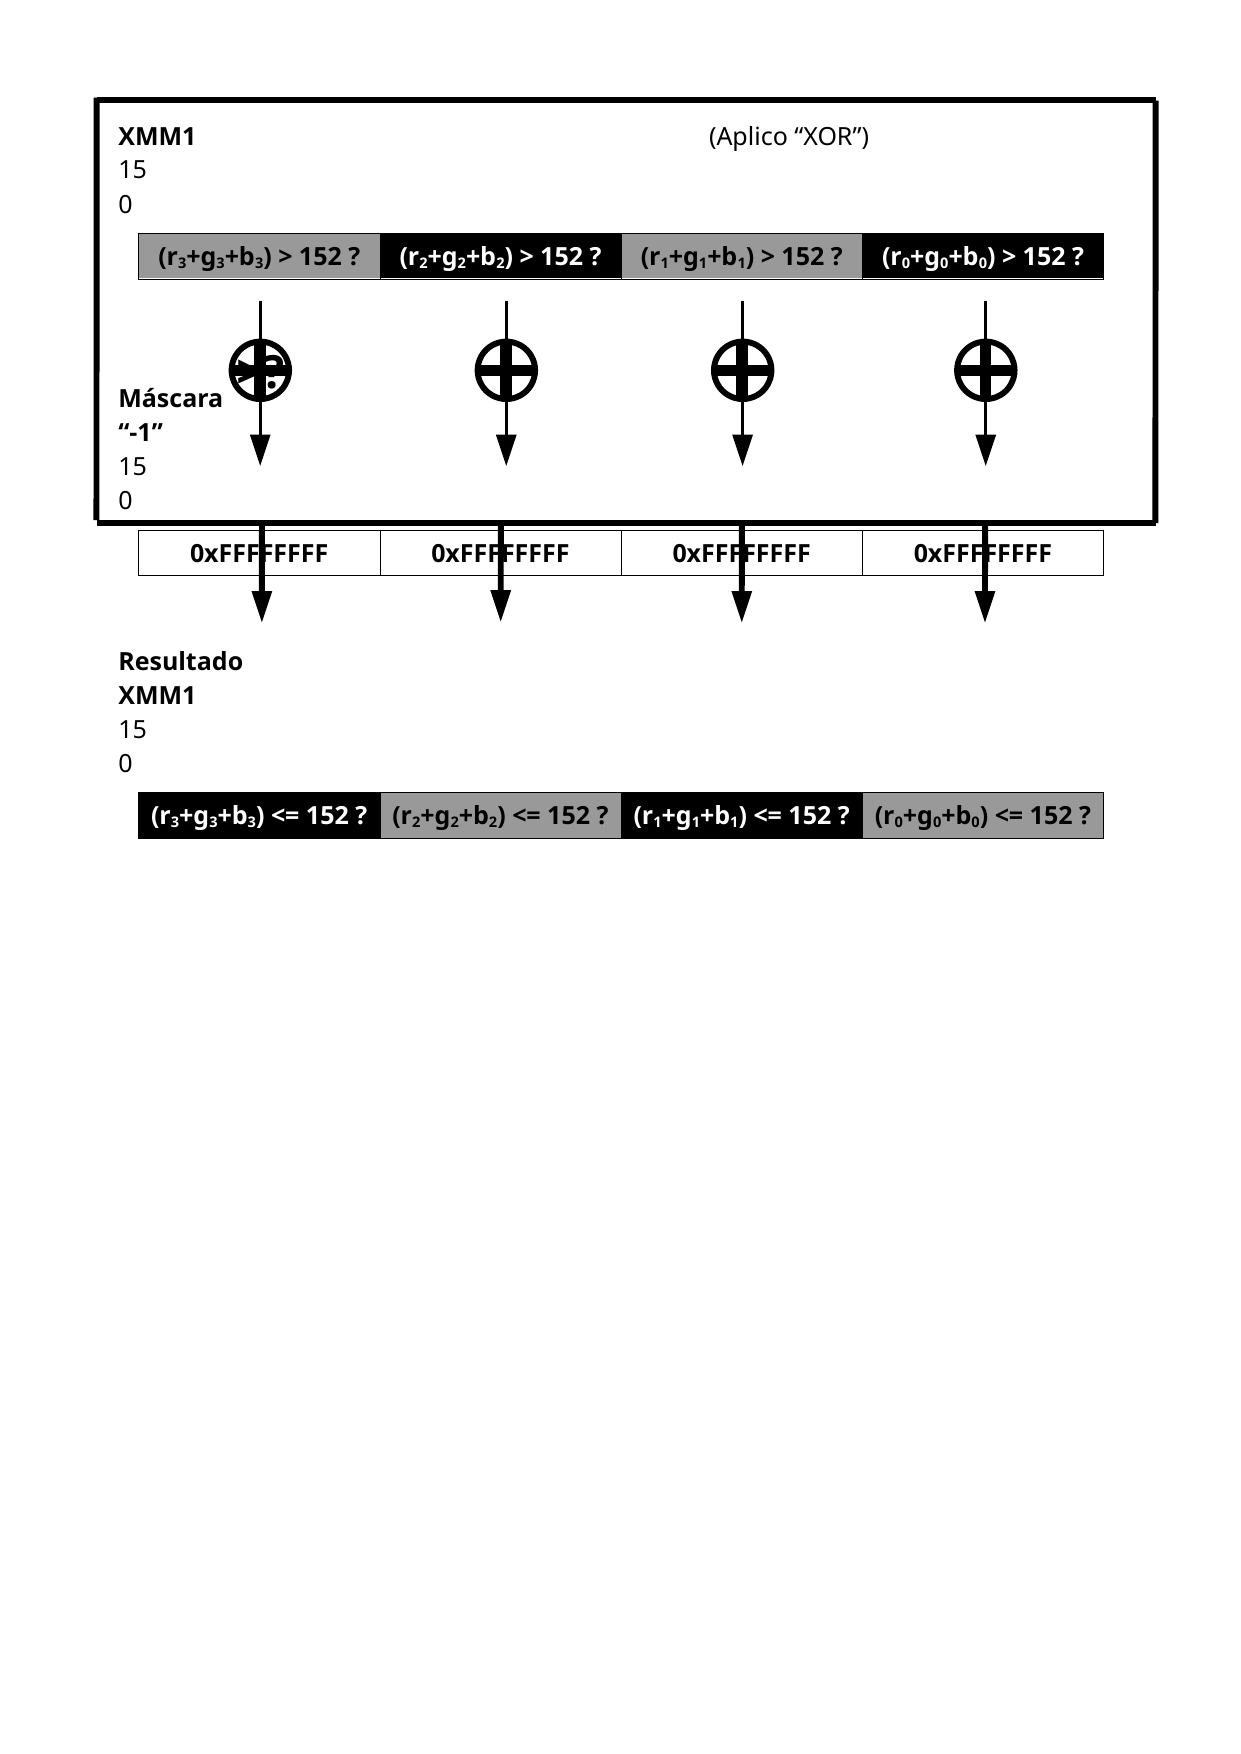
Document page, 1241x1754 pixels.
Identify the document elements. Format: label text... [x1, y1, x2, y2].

text [508, 415, 741, 449]
table_header 0xFFFFFFFF [622, 531, 738, 575]
table_header (r2+g2+b2) > 152 ? [381, 234, 621, 278]
table_header 0xFFFFFFFF [504, 531, 621, 575]
table_header (r2+g2+b2) <= 152 ? [381, 793, 621, 838]
table_header 0xFFFFFFFF [139, 531, 258, 575]
table_header (r0+g0+b0) > 152 ? [863, 234, 1103, 278]
text [744, 415, 984, 449]
text 15 0 [118, 152, 1122, 220]
text Máscara [744, 381, 984, 415]
text Máscara [118, 381, 259, 415]
text XMM1 [118, 677, 1122, 711]
text Máscara [987, 381, 1122, 415]
text “-1” [118, 415, 259, 449]
table_header 0xFFFFFFFF [863, 531, 982, 575]
text [987, 415, 1122, 449]
table_header (r1+g1+b1) <= 152 ? [622, 793, 862, 838]
table_header (r3+g3+b3) <= 152 ? [139, 793, 380, 838]
text Máscara [262, 381, 505, 415]
text [262, 415, 505, 449]
table_header 0xFFFFFFFF [988, 531, 1103, 575]
text 15 0 [118, 711, 1122, 779]
text Resultado [118, 643, 1122, 677]
text XMM1 (Aplico “XOR”) [118, 118, 1122, 152]
table_header 0xFFFFFFFF [381, 531, 497, 575]
text 15 0 [118, 449, 1122, 517]
table_header (r0+g0+b0) <= 152 ? [863, 793, 1103, 838]
table_header 0xFFFFFFFF [745, 531, 862, 575]
text Máscara [508, 381, 741, 415]
table_header 0xFFFFFFFF [265, 531, 380, 575]
table_header (r3+g3+b3) > 152 ? [139, 234, 380, 278]
table_header (r1+g1+b1) > 152 ? [622, 234, 862, 278]
